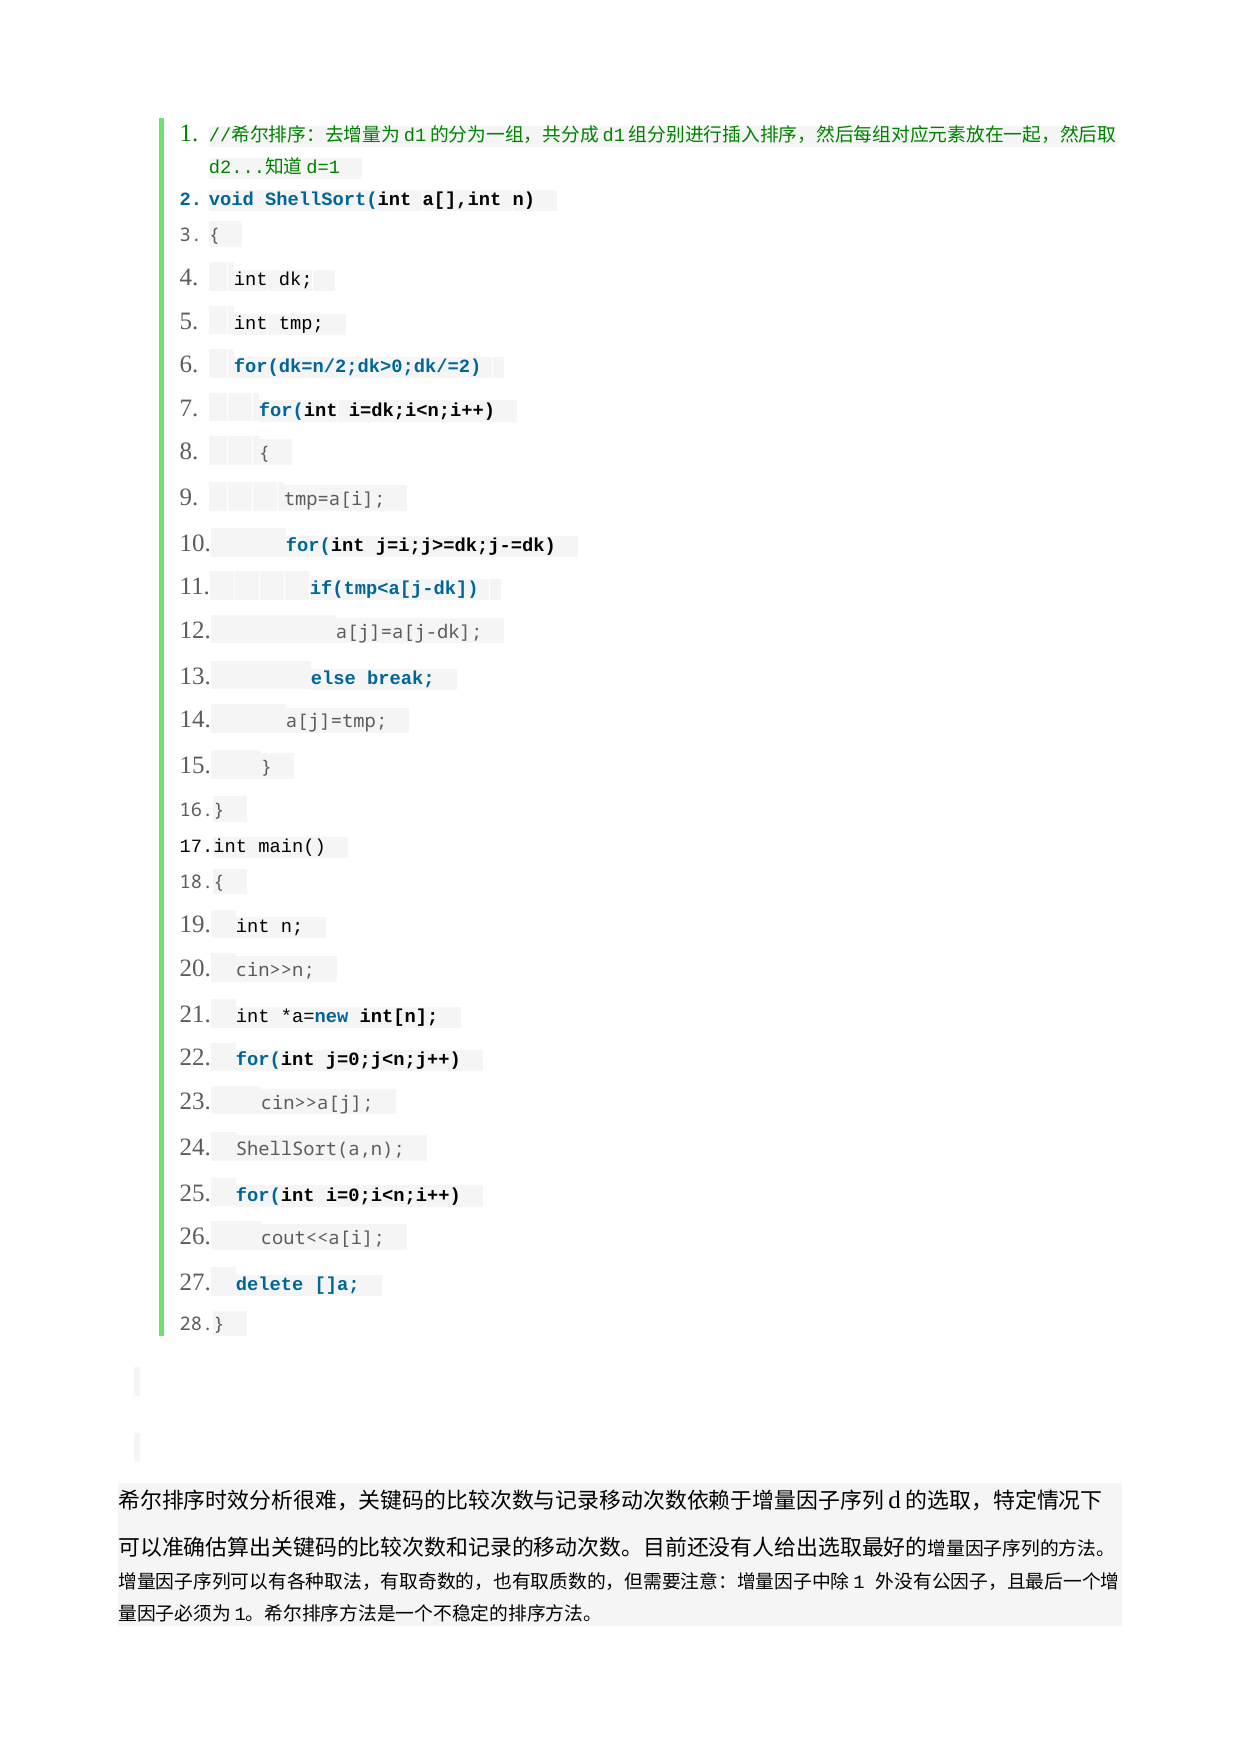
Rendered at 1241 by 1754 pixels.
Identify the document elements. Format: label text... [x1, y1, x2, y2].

list } [164, 796, 1122, 822]
list for(int i=dk;i<n;i++) [164, 393, 1122, 422]
list ShellSort(a,n); [164, 1132, 1122, 1161]
list for(int i=0;i<n;i++) [164, 1178, 1122, 1207]
text 希尔排序时效分析很难，关键码的比较次数与记录移动次数依赖于增量因子序列d的选取，特定情况下可以准确估算出关键码的比较次数和记录的移动次数。目前还没有人给出选取最好的增量因子序列的方法。增量因子序列可以有各种取法，有取奇数的，也有取质数的，但需要注意：增量因子中除1 外没有公因子，且最后一个增量因子必须为1。希尔排序方法是一个不稳定的排序方法。 [118, 1483, 1122, 1626]
list int main() [164, 837, 1122, 858]
list //希尔排序：去增量为d1的分为一组，共分成d1组分别进行插入排序，然后每组对应元素放在一起，然后取d2...知道d=1 [164, 118, 1122, 179]
list } [164, 1311, 1122, 1336]
list cin>>a[j]; [164, 1086, 1122, 1114]
list { [164, 436, 1122, 465]
list int n; [164, 909, 1122, 938]
list { [164, 221, 1122, 247]
list a[j]=tmp; [164, 704, 1122, 733]
list delete []a; [164, 1267, 1122, 1296]
list tmp=a[i]; [164, 482, 1122, 511]
list for(int j=0;j<n;j++) [164, 1042, 1122, 1071]
list int *a=new int[n]; [164, 999, 1122, 1028]
list cin>>n; [164, 953, 1122, 982]
list void ShellSort(int a[],int n) [164, 189, 1122, 211]
list { [164, 869, 1122, 894]
list for(int j=i;j>=dk;j-=dk) [164, 528, 1122, 557]
list if(tmp<a[j-dk]) [164, 571, 1122, 600]
list a[j]=a[j-dk]; [164, 615, 1122, 643]
list for(dk=n/2;dk>0;dk/=2) [164, 349, 1122, 378]
list cout<<a[i]; [164, 1221, 1122, 1250]
list int tmp; [164, 306, 1122, 335]
list else break; [164, 661, 1122, 690]
list } [164, 750, 1122, 779]
list int dk; [164, 262, 1122, 291]
